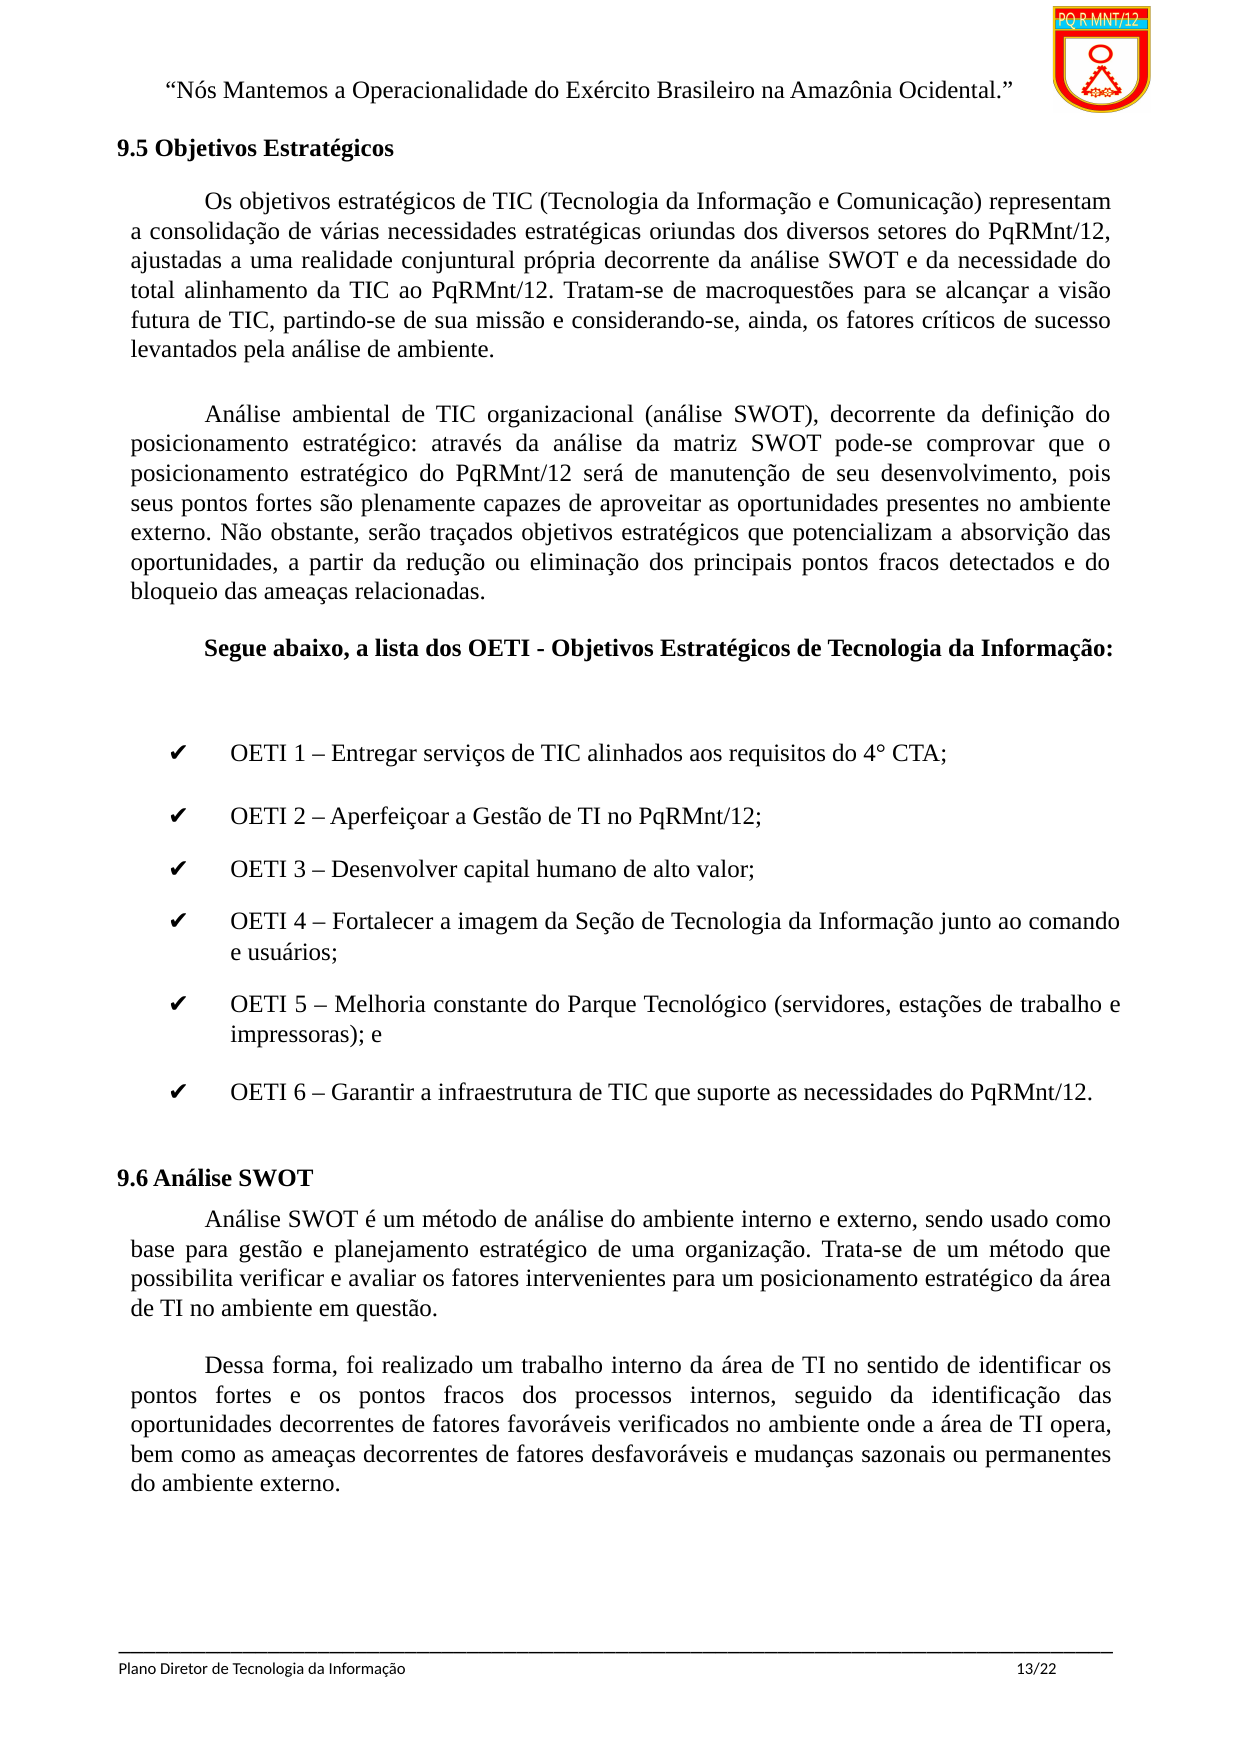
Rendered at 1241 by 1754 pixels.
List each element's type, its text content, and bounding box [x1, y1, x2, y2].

list OETI 1 – Entregar serviços de TIC alinhados aos requisitos do 4° CTA; [230, 737, 1122, 767]
list OETI 5 – Melhoria constante do Parque Tecnológico (servidores, estações de trabalho e impressoras); e [168, 988, 1122, 1048]
text Dessa forma, foi realizado um trabalho interno da área de TI no sentido de identificar os pontos fortes e os pontos fracos dos processos internos, seguido da identificação das oportunidades decorrentes de fatores favoráveis verificados no ambiente onde a área de TI opera, bem como as ameaças decorrentes de fatores desfavoráveis e mudanças sazonais ou permanentes do ambiente externo. [130, 1350, 1113, 1497]
subtitle 9.6 Análise SWOT [117, 1163, 1123, 1192]
text Análise SWOT é um método de análise do ambiente interno e externo, sendo usado como base para gestão e planejamento estratégico de uma organização. Trata-se de um método que possibilita verificar e avaliar os fatores intervenientes para um posicionamento estratégico da área de TI no ambiente em questão. [130, 1204, 1112, 1322]
text Análise ambiental de TIC organizacional (análise SWOT), decorrente da definição do posicionamento estratégico: através da análise da matriz SWOT pode-se comprovar que o posicionamento estratégico do PqRMnt/12 será de manutenção de seu desenvolvimento, pois seus pontos fortes são plenamente capazes de aproveitar as oportunidades presentes no ambiente externo. Não obstante, serão traçados objetivos estratégicos que potencializam a absorvição das oportunidades, a partir da redução ou eliminação dos principais pontos fracos detectados e do bloqueio das ameaças relacionadas. [130, 399, 1112, 605]
list OETI 4 – Fortalecer a imagem da Seção de Tecnologia da Informação junto ao comando e usuários; [168, 906, 1122, 966]
picture [1052, 6, 1151, 113]
text Segue abaixo, a lista dos OETI - Objetivos Estratégicos de Tecnologia da Informação: [130, 633, 1123, 662]
list OETI 6 – Garantir a infraestrutura de TIC que suporte as necessidades do PqRMnt/12. [230, 1076, 1122, 1107]
list OETI 2 – Aperfeiçoar a Gestão de TI no PqRMnt/12; [230, 800, 1122, 830]
subtitle 9.5 Objetivos Estratégicos [117, 133, 1123, 162]
text Os objetivos estratégicos de TIC (Tecnologia da Informação e Comunicação) representam a consolidação de várias necessidades estratégicas oriundas dos diversos setores do PqRMnt/12, ajustadas a uma realidade conjuntural própria decorrente da análise SWOT e da necessidade do total alinhamento da TIC ao PqRMnt/12. Tratam-se de macroquestões para se alcançar a visão futura de TIC, partindo-se de sua missão e considerando-se, ainda, os fatores críticos de sucesso levantados pela análise de ambiente. [130, 186, 1112, 363]
list OETI 3 – Desenvolver capital humano de alto valor; [168, 853, 1122, 884]
